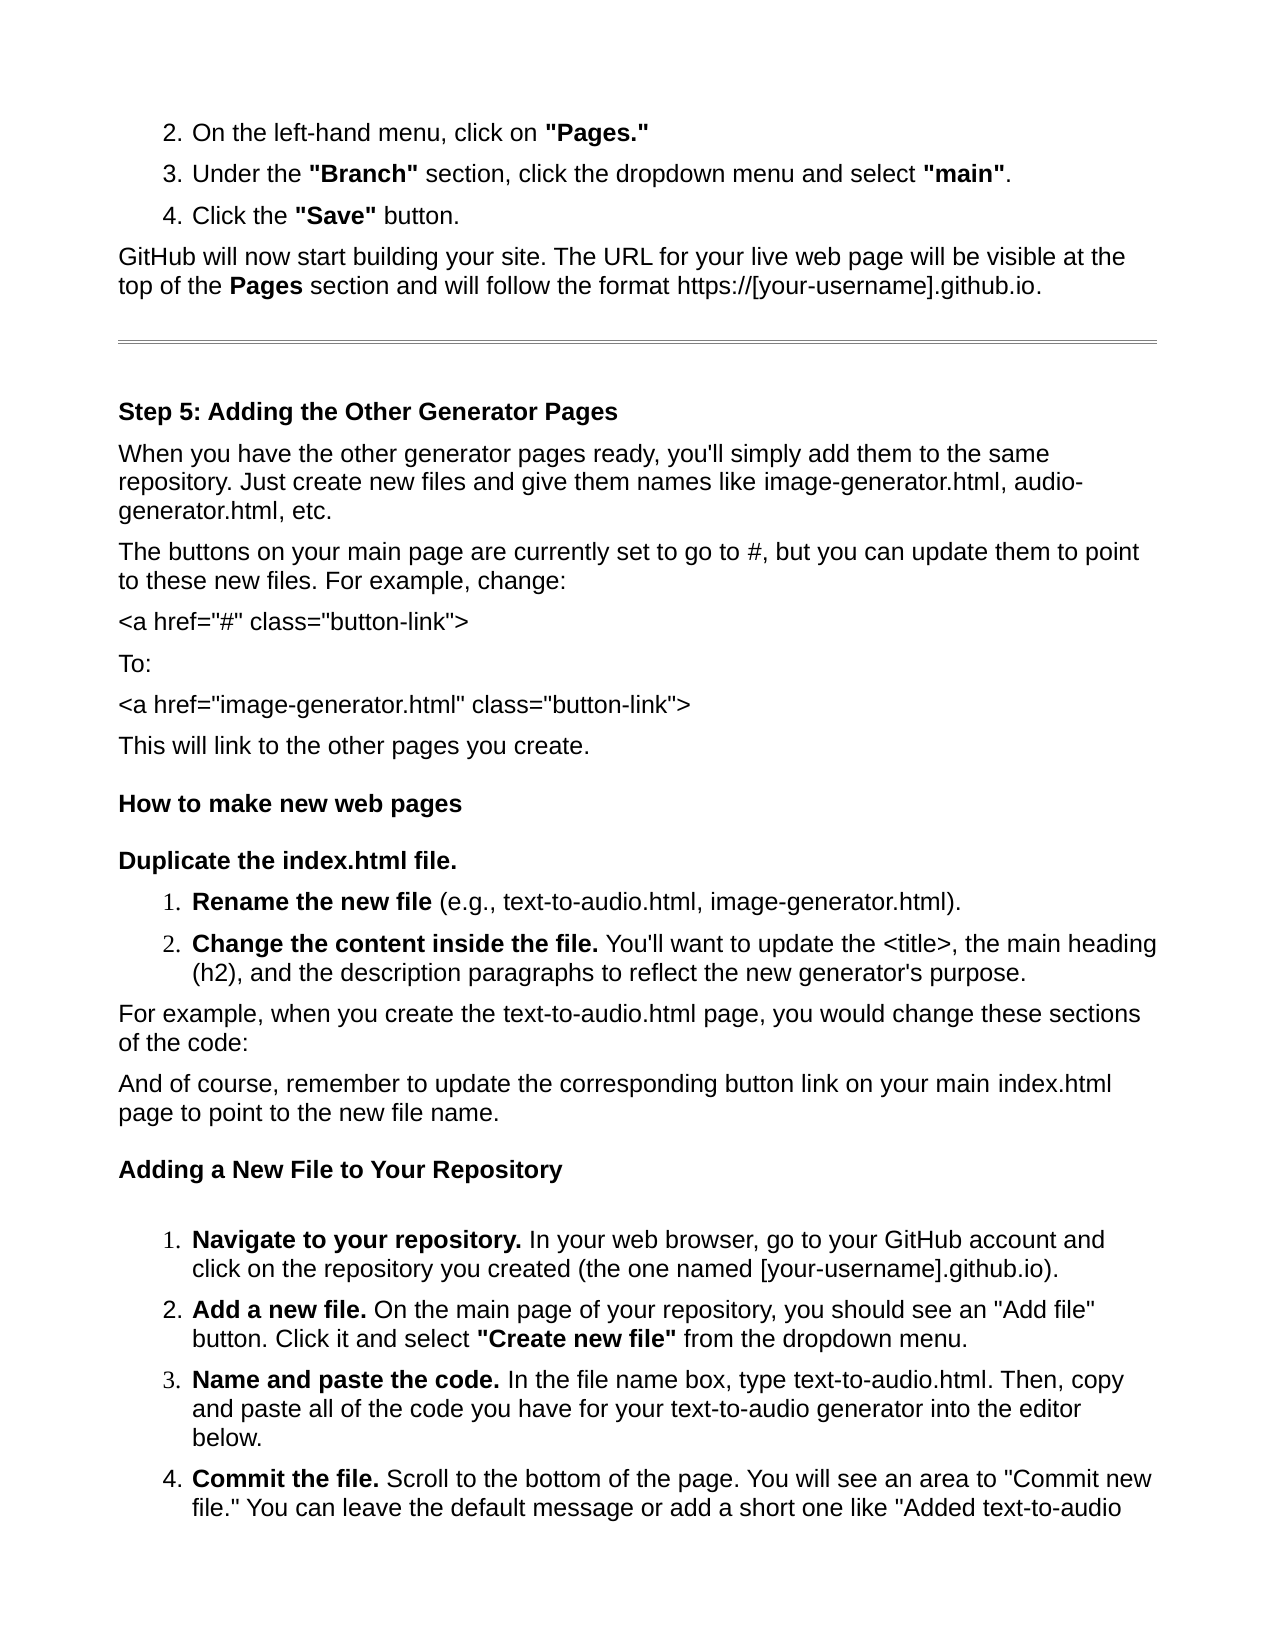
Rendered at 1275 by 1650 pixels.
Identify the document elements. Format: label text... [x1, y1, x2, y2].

list Name and paste the code. In the file name box, type text-to-audio.html. Then, copy and paste all of the code you have for your text-to-audio generator into the editor below. [162, 1365, 1157, 1452]
text To: [118, 649, 1157, 677]
list Under the "Branch" section, click the dropdown menu and select "main". [162, 159, 1157, 188]
list On the left-hand menu, click on "Pages." [162, 118, 1157, 147]
list Navigate to your repository. In your web browser, go to your GitHub account and click on the repository you created (the one named [your-username].github.io). [162, 1225, 1157, 1283]
text <a href="image-generator.html" class="button-link"> [118, 690, 1157, 719]
subtitle Step 5: Adding the Other Generator Pages [118, 397, 1157, 426]
list Click the "Save" button. [162, 201, 1157, 229]
text The buttons on your main page are currently set to go to #, but you can update them to point to these new files. For example, change: [118, 537, 1157, 595]
text <a href="#" class="button-link"> [118, 607, 1157, 636]
text This will link to the other pages you create. How to make new web pages Duplicate the index.html file. [118, 731, 1157, 875]
text When you have the other generator pages ready, you'll simply add them to the same repository. Just create new files and give them names like image-generator.html, audio-generator.html, etc. [118, 439, 1157, 525]
list Add a new file. On the main page of your repository, you should see an "Add file" button. Click it and select "Create new file" from the dropdown menu. [162, 1295, 1157, 1353]
text And of course, remember to update the corresponding button link on your main index.html page to point to the new file name. Adding a New File to Your Repository [118, 1069, 1157, 1213]
list Change the content inside the file. You'll want to update the <title>, the main heading (h2), and the description paragraphs to reflect the new generator's purpose. [162, 929, 1157, 986]
list Rename the new file (e.g., text-to-audio.html, image-generator.html). [162, 887, 1157, 916]
list Commit the file. Scroll to the bottom of the page. You will see an area to "Commit new file." You can leave the default message or add a short one like "Added text-to-audio [162, 1464, 1157, 1522]
text GitHub will now start building your site. The URL for your live web page will be visible at the top of the Pages section and will follow the format https://[your-username].github.io. [118, 242, 1157, 299]
text For example, when you create the text-to-audio.html page, you would change these sections of the code: [118, 999, 1157, 1056]
